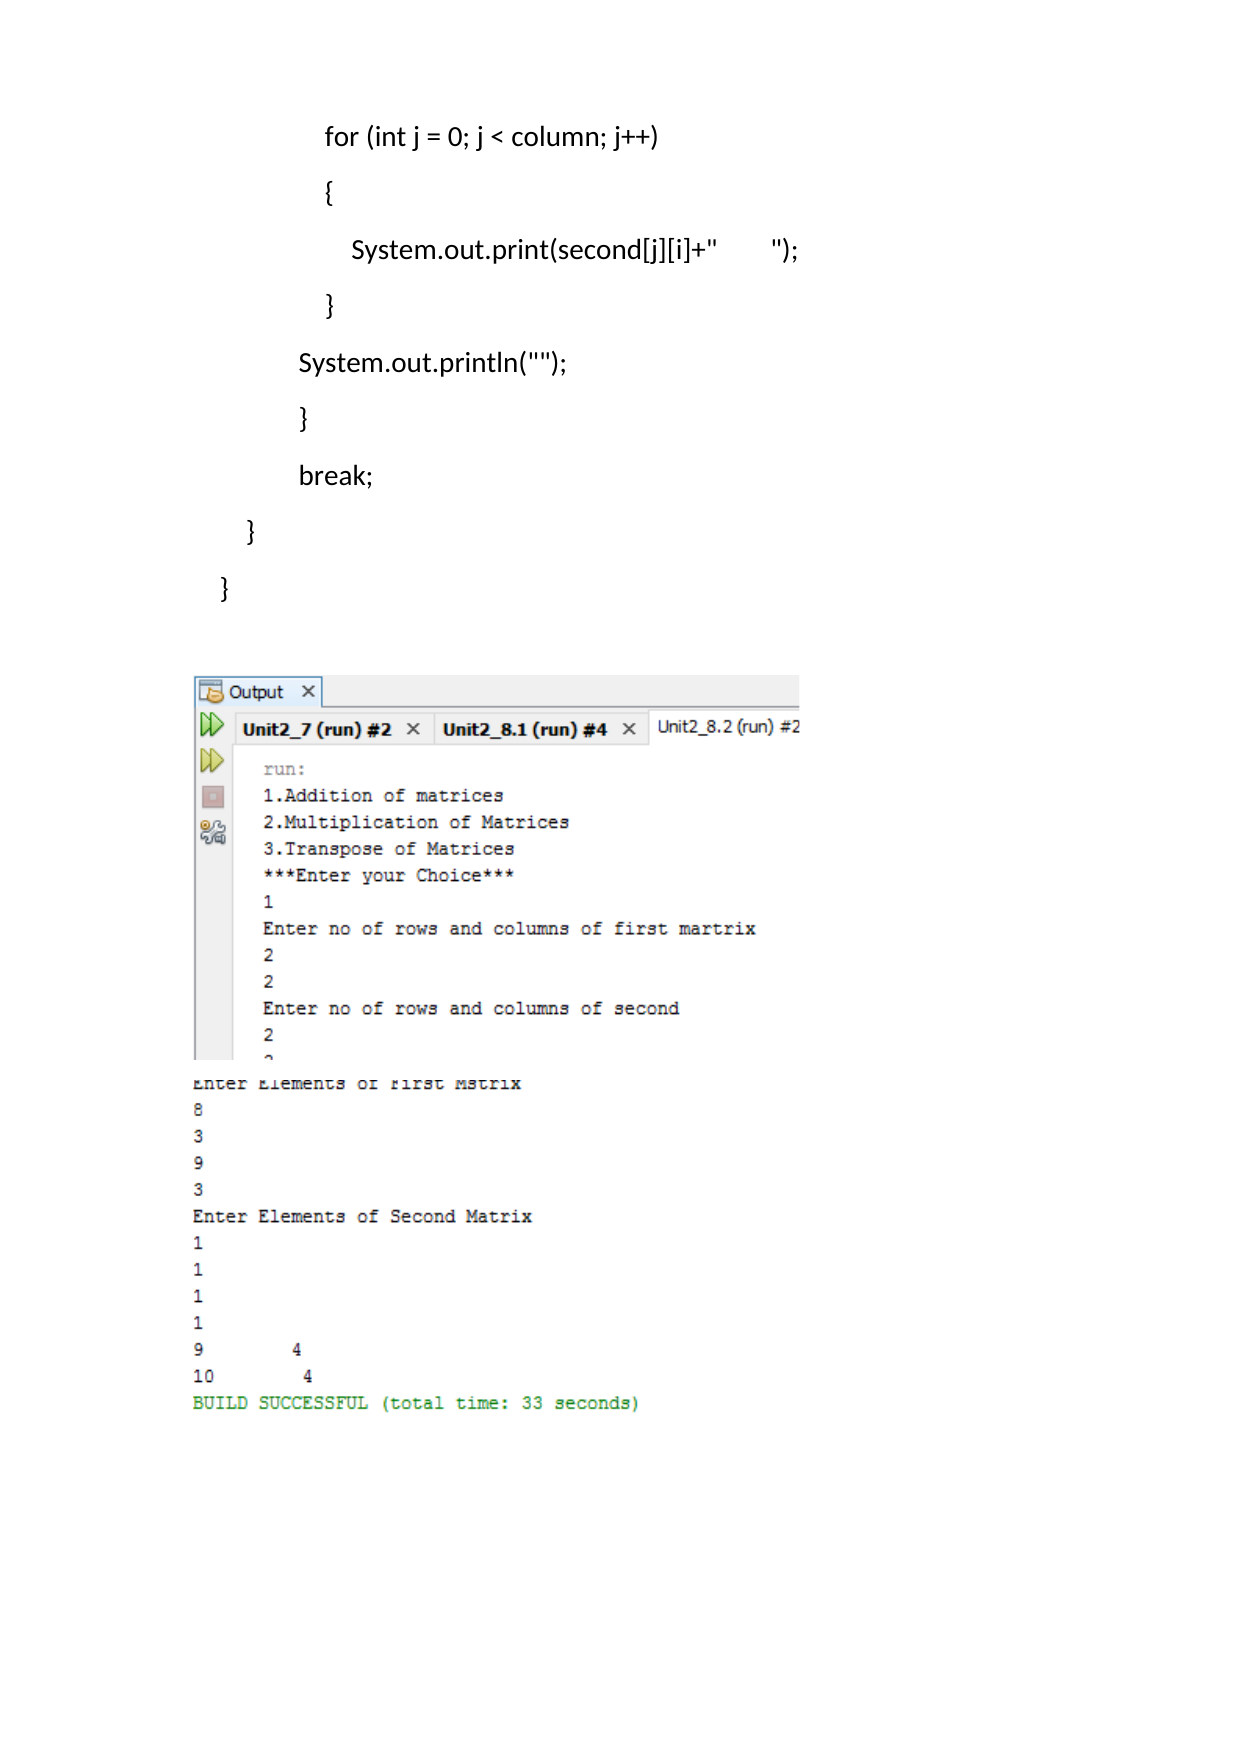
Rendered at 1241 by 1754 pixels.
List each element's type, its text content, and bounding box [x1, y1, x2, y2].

text } [193, 400, 1122, 436]
text } [193, 287, 1122, 323]
text for (int j = 0; j < column; j++) [193, 118, 1122, 154]
text } [193, 570, 1122, 605]
text { [193, 174, 1122, 210]
text System.out.print(second[j][i]+" "); [193, 231, 1122, 267]
text break; [193, 457, 1122, 492]
text System.out.println(""); [193, 344, 1122, 379]
text } [193, 513, 1122, 549]
